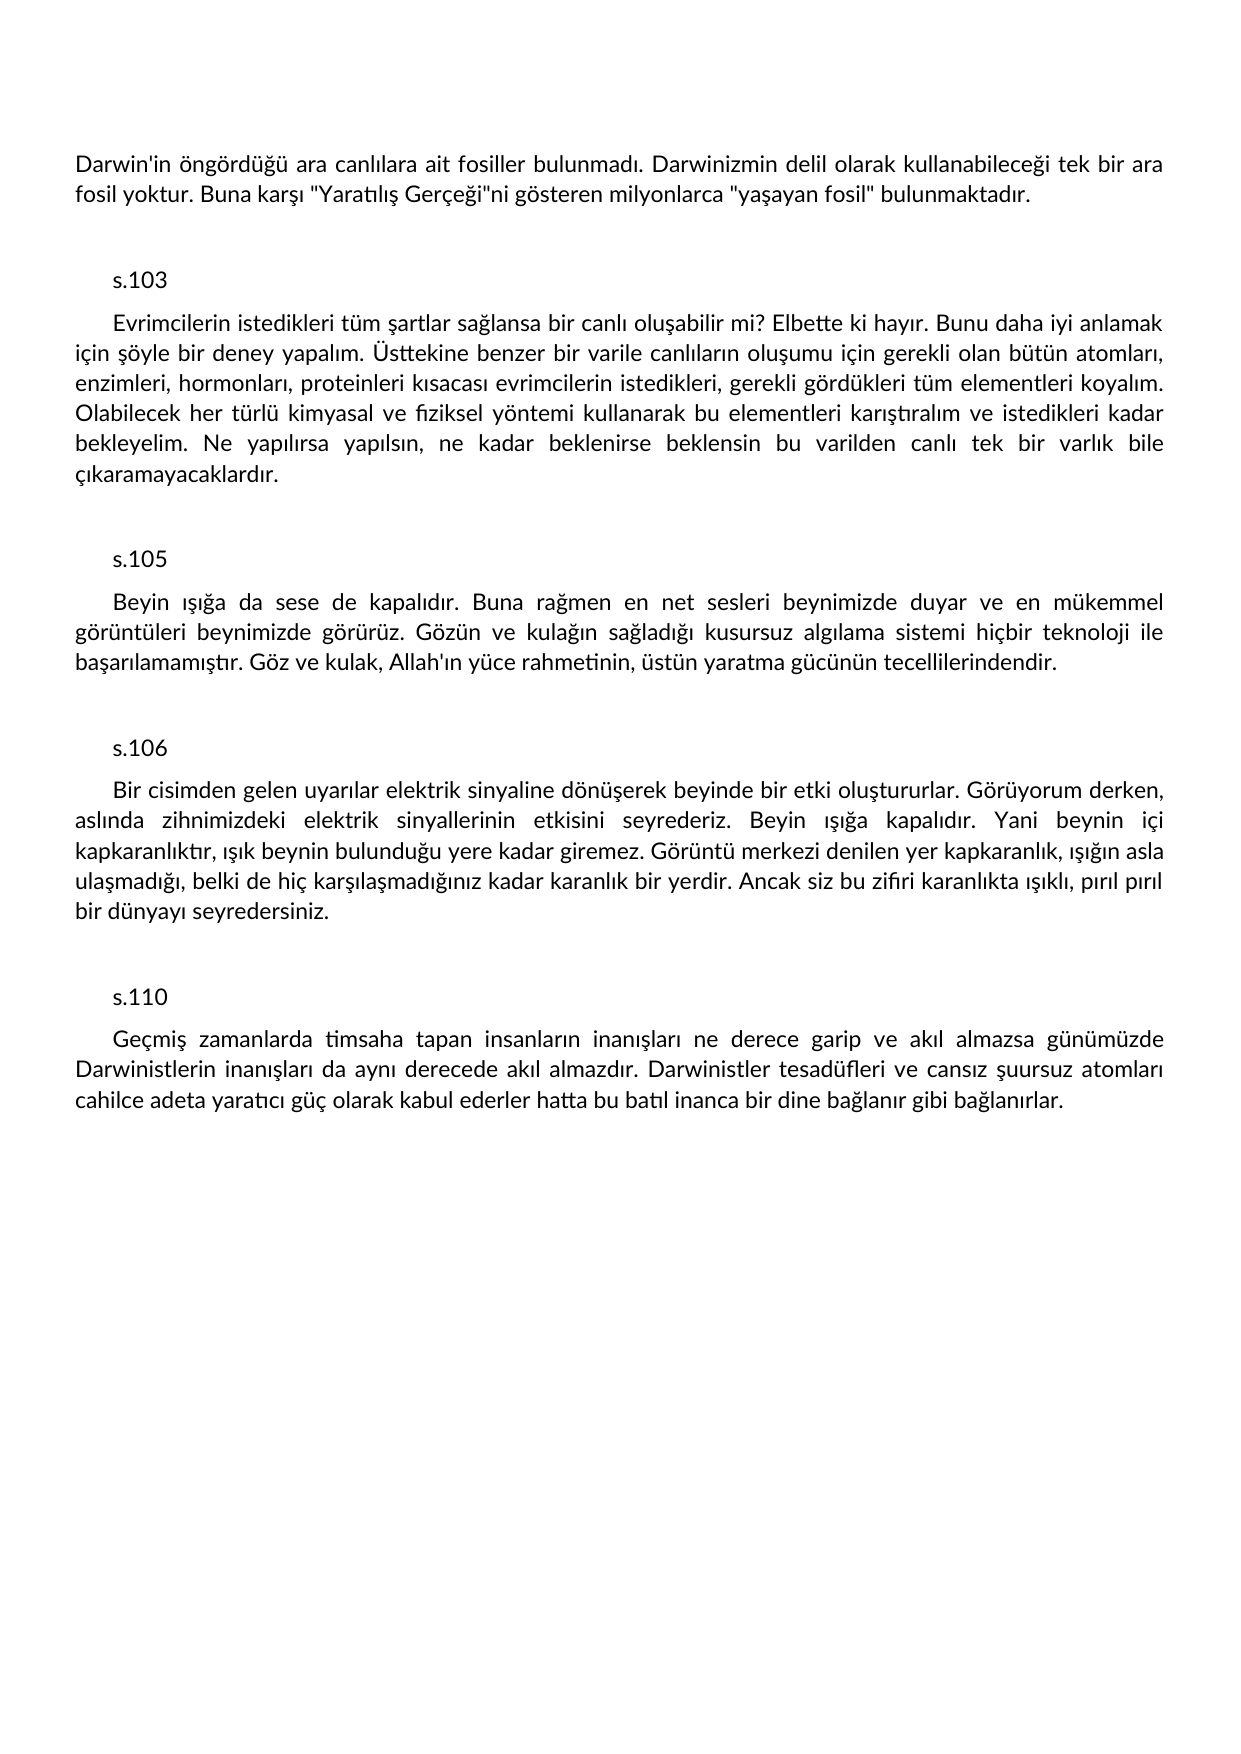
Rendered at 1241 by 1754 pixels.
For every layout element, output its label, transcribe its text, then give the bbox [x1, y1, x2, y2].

text s.103 [75, 266, 1165, 293]
text Geçmiş zamanlarda timsaha tapan insanların inanışları ne derece garip ve akıl almazsa günümüzde Darwinistlerin inanışları da aynı derecede akıl almazdır. Darwinistler tesadüfleri ve cansız şuursuz atomları cahilce adeta yaratıcı güç olarak kabul ederler hatta bu batıl inanca bir dine bağlanır gibi bağlanırlar. [75, 1025, 1165, 1113]
text s.106 [75, 733, 1165, 761]
text Beyin ışığa da sese de kapalıdır. Buna rağmen en net sesleri beynimizde duyar ve en mükemmel görüntüleri beynimizde görürüz. Gözün ve kulağın sağladığı kusursuz algılama sistemi hiçbir teknoloji ile başarılamamıştır. Göz ve kulak, Allah'ın yüce rahmetinin, üstün yaratma gücünün tecellilerindendir. [75, 587, 1165, 675]
text s.110 [75, 982, 1165, 1010]
text Darwin'in öngördüğü ara canlılara ait fosiller bulunmadı. Darwinizmin delil olarak kullanabileceği tek bir ara fosil yoktur. Buna karşı "Yaratılış Gerçeği"ni gösteren milyonlarca "yaşayan fosil" bulunmaktadır. [75, 150, 1165, 208]
text Evrimcilerin istedikleri tüm şartlar sağlansa bir canlı oluşabilir mi? Elbette ki hayır. Bunu daha iyi anlamak için şöyle bir deney yapalım. Üsttekine benzer bir varile canlıların oluşumu için gerekli olan bütün atomları, enzimleri, hormonları, proteinleri kısacası evrimcilerin istedikleri, gerekli gördükleri tüm elementleri koyalım. Olabilecek her türlü kimyasal ve fiziksel yöntemi kullanarak bu elementleri karıştıralım ve istedikleri kadar bekleyelim. Ne yapılırsa yapılsın, ne kadar beklenirse beklensin bu varilden canlı tek bir varlık bile çıkaramayacaklardır. [75, 308, 1165, 487]
text s.105 [75, 545, 1165, 572]
text Bir cisimden gelen uyarılar elektrik sinyaline dönüşerek beyinde bir etki oluştururlar. Görüyorum derken, aslında zihnimizdeki elektrik sinyallerinin etkisini seyrederiz. Beyin ışığa kapalıdır. Yani beynin içi kapkaranlıktır, ışık beynin bulunduğu yere kadar giremez. Görüntü merkezi denilen yer kapkaranlık, ışığın asla ulaşmadığı, belki de hiç karşılaşmadığınız kadar karanlık bir yerdir. Ancak siz bu zifiri karanlıkta ışıklı, pırıl pırıl bir dünyayı seyredersiniz. [75, 776, 1165, 924]
